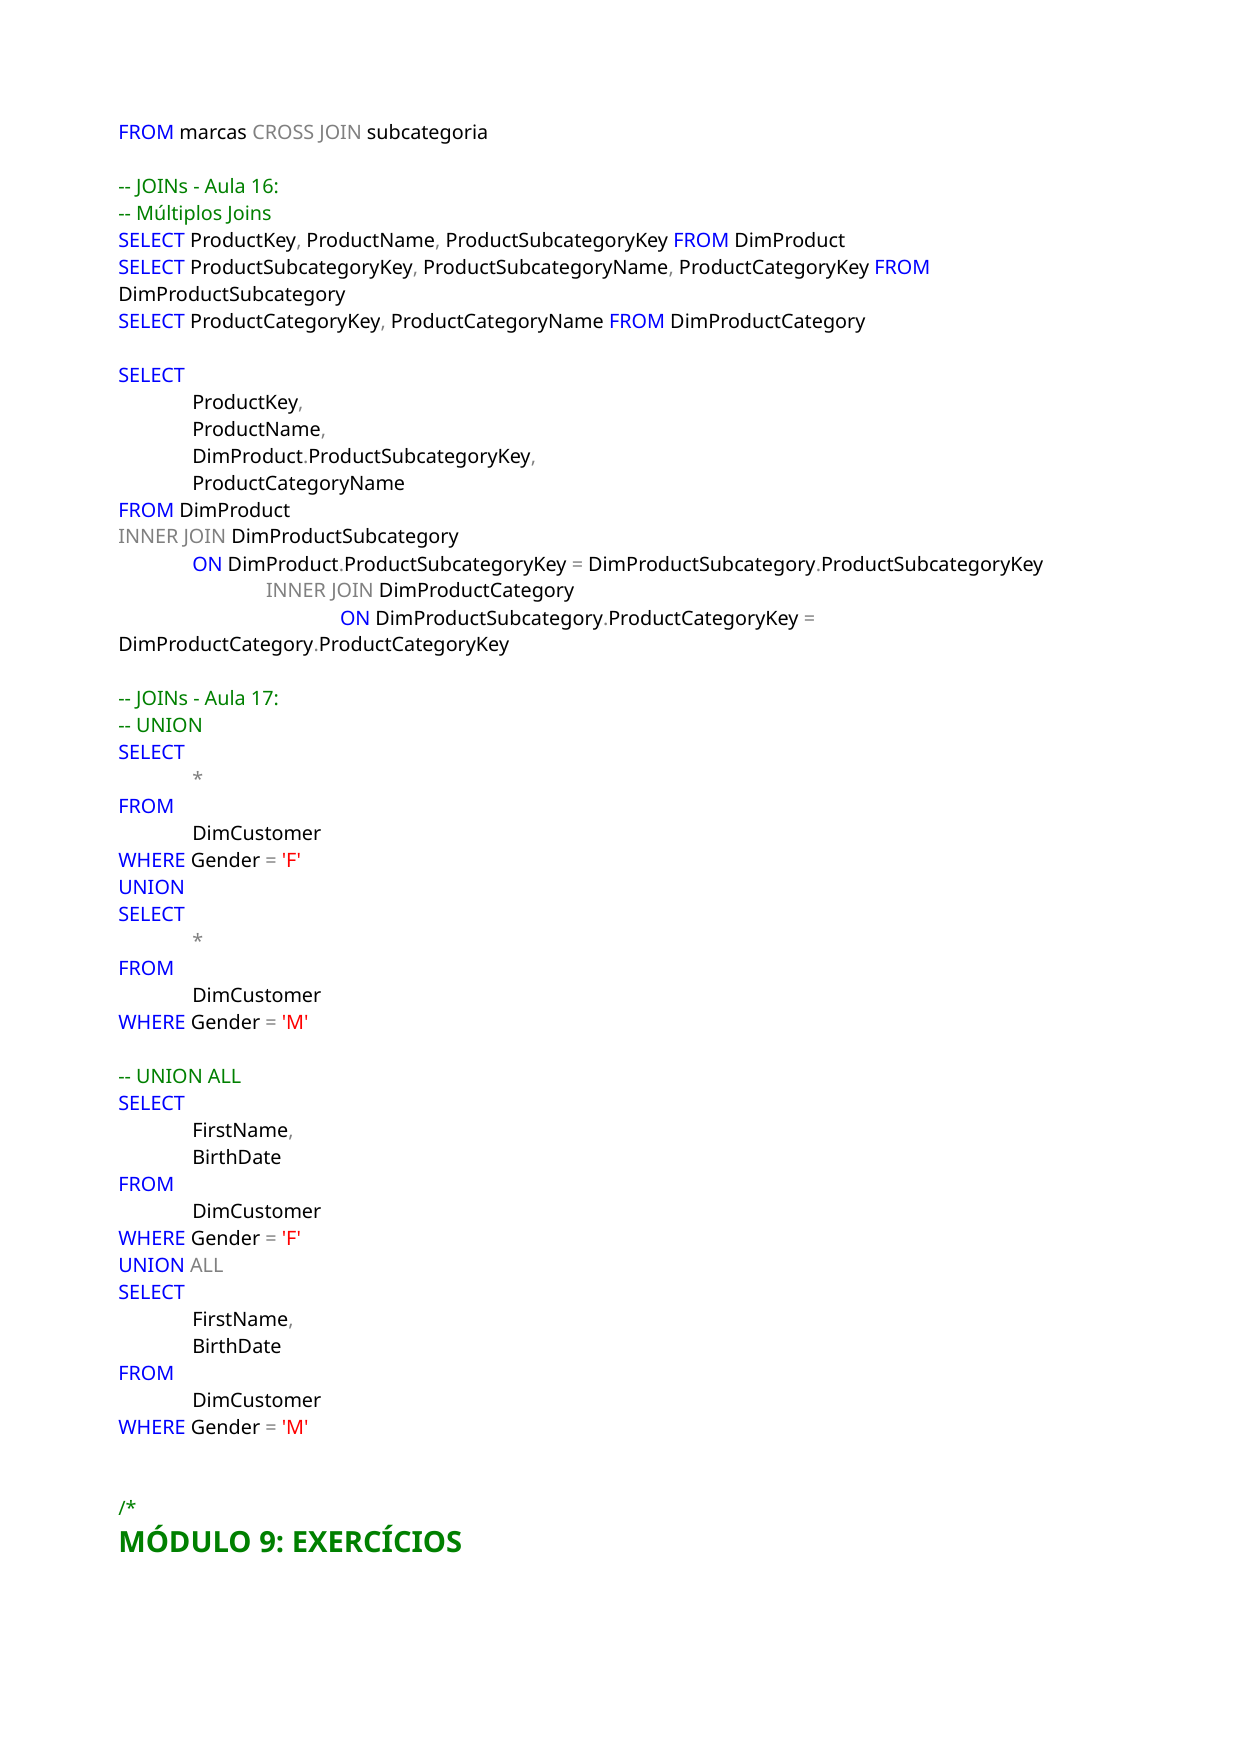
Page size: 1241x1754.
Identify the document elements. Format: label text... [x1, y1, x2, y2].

text SELECT [118, 901, 1122, 927]
text FROM [118, 1359, 1122, 1386]
text -- UNION ALL [118, 1062, 1122, 1089]
text WHERE Gender = 'M' [118, 1008, 1122, 1035]
text -- UNION [118, 712, 1122, 739]
text -- Múltiplos Joins [118, 199, 1122, 226]
text DimCustomer [118, 981, 1122, 1008]
text FROM DimProduct [118, 496, 1122, 523]
text BirthDate [118, 1143, 1122, 1170]
text UNION [118, 873, 1122, 901]
text FirstName, [118, 1305, 1122, 1332]
text /* [118, 1494, 1122, 1521]
text DimCustomer [118, 1386, 1122, 1413]
text INNER JOIN DimProductSubcategory [118, 523, 1122, 550]
text -- JOINs - Aula 17: [118, 685, 1122, 712]
text WHERE Gender = 'F' [118, 1224, 1122, 1251]
text FROM [118, 954, 1122, 981]
text SELECT ProductCategoryKey, ProductCategoryName FROM DimProductCategory [118, 307, 1122, 334]
text DimCustomer [118, 1197, 1122, 1224]
text ProductName, [118, 415, 1122, 442]
text INNER JOIN DimProductCategory [118, 577, 1122, 604]
text FROM marcas CROSS JOIN subcategoria [118, 118, 1122, 145]
text ProductCategoryName [118, 469, 1122, 496]
text ProductKey, [118, 388, 1122, 415]
text SELECT ProductSubcategoryKey, ProductSubcategoryName, ProductCategoryKey FROM DimProductSubcategory [118, 253, 1122, 307]
text WHERE Gender = 'M' [118, 1413, 1122, 1440]
text SELECT [118, 1278, 1122, 1305]
text SELECT [118, 739, 1122, 766]
text SELECT [118, 361, 1122, 388]
text ON DimProductSubcategory.ProductCategoryKey = DimProductCategory.ProductCategoryKey [118, 604, 1122, 658]
text FROM [118, 1170, 1122, 1197]
text * [118, 766, 1122, 793]
text DimCustomer [118, 819, 1122, 847]
text * [118, 927, 1122, 954]
text SELECT ProductKey, ProductName, ProductSubcategoryKey FROM DimProduct [118, 226, 1122, 253]
text FROM [118, 793, 1122, 819]
text SELECT [118, 1089, 1122, 1116]
text WHERE Gender = 'F' [118, 847, 1122, 873]
text UNION ALL [118, 1251, 1122, 1278]
text MÓDULO 9: EXERCÍCIOS [118, 1521, 1122, 1561]
text -- JOINs - Aula 16: [118, 172, 1122, 199]
text ON DimProduct.ProductSubcategoryKey = DimProductSubcategory.ProductSubcategoryKey [118, 550, 1122, 577]
text FirstName, [118, 1116, 1122, 1143]
text BirthDate [118, 1332, 1122, 1359]
text DimProduct.ProductSubcategoryKey, [118, 442, 1122, 469]
